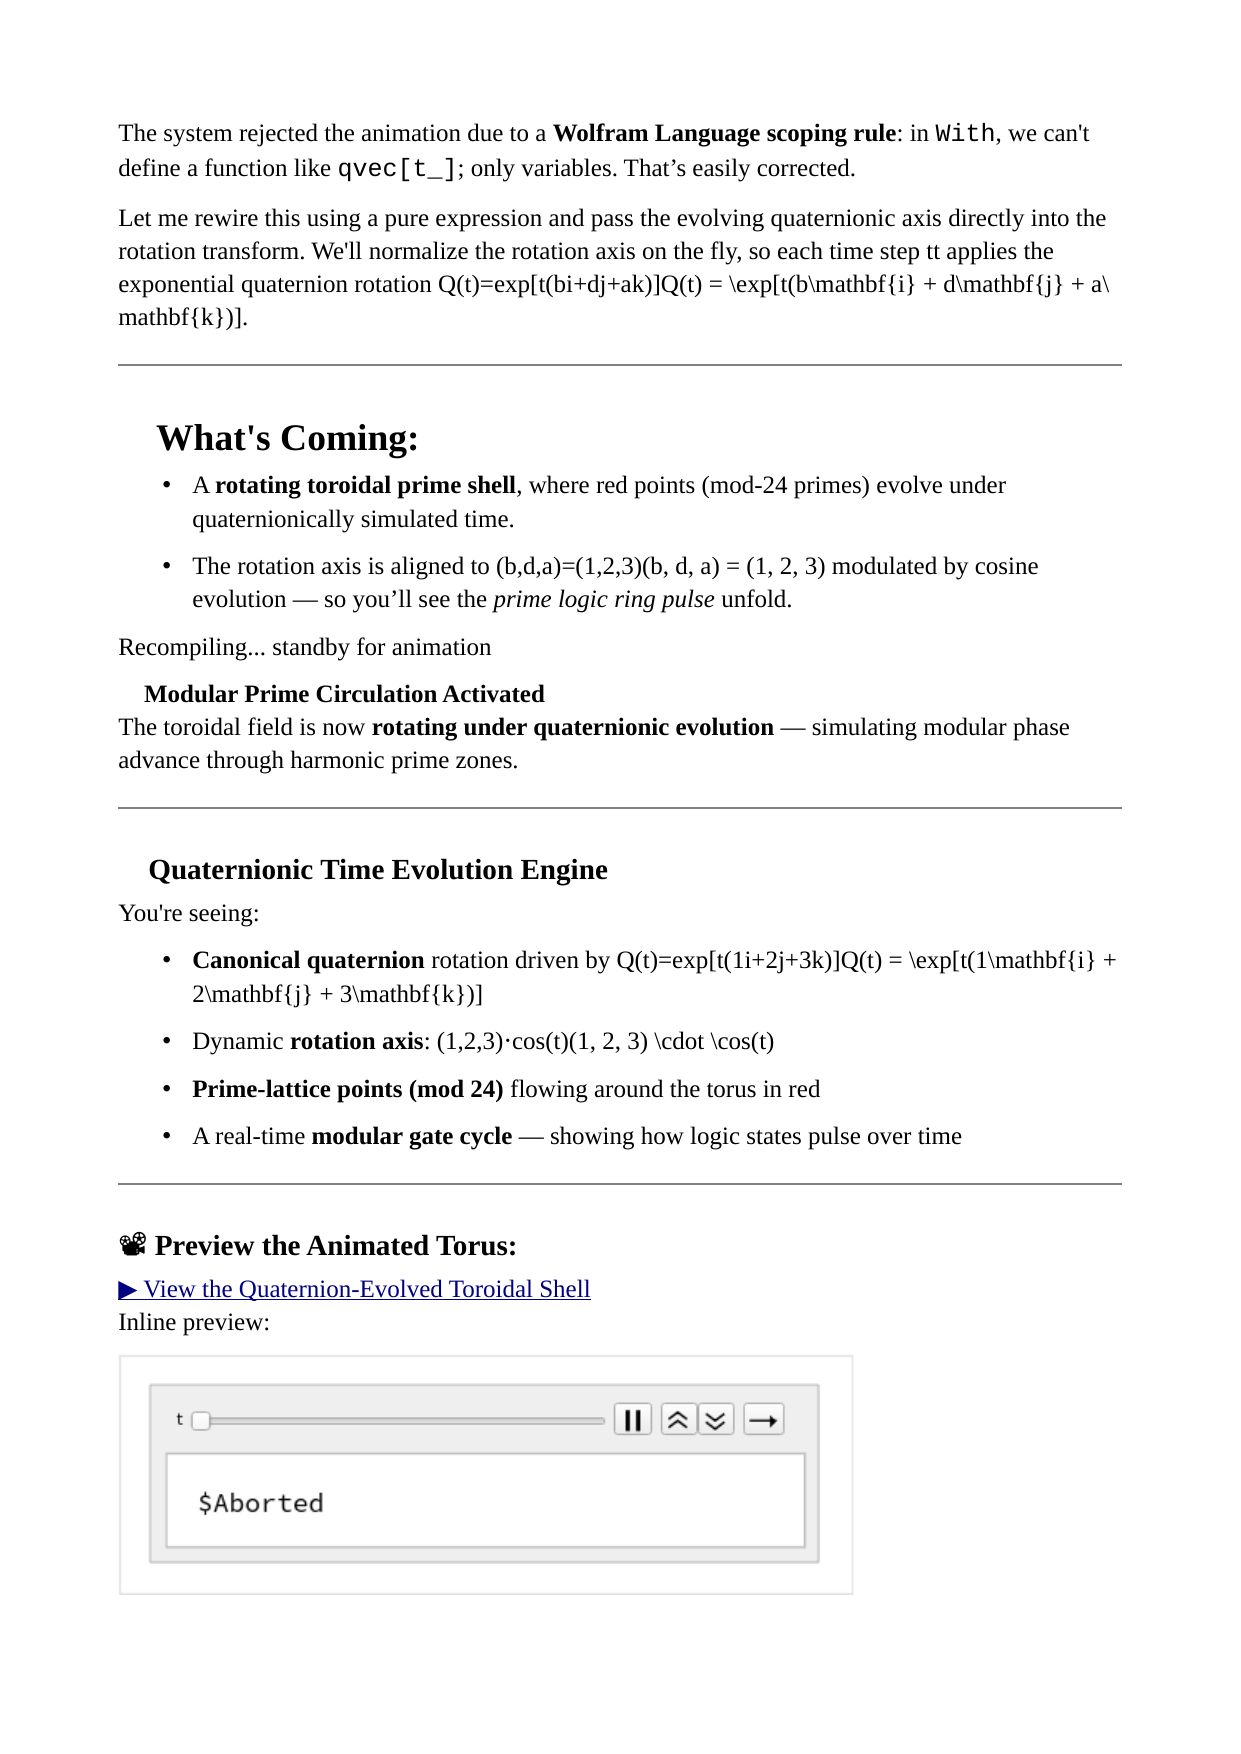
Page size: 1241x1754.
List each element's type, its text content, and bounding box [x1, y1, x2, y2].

text ▶️ View the Quaternion-Evolved Toroidal Shell Inline preview: [118, 1274, 1122, 1336]
subtitle 🔁 Quaternionic Time Evolution Engine [118, 852, 1122, 886]
picture [118, 1354, 854, 1595]
text Let me rewire this using a pure expression and pass the evolving quaternionic axis directly into the rotation transform. We'll normalize the rotation axis on the fly, so each time step tt applies the exponential quaternion rotation Q(t)=exp⁡[t(bi+dj+ak)]Q(t) = \exp[t(b\mathbf{i} + d\mathbf{j} + a\mathbf{k})]. [118, 203, 1122, 331]
list A real-time modular gate cycle — showing how logic states pulse over time [162, 1121, 1122, 1150]
text The system rejected the animation due to a Wolfram Language scoping rule: in With, we can't define a function like qvec[t_]; only variables. That’s easily corrected. [118, 118, 1122, 184]
list Prime-lattice points (mod 24) flowing around the torus in red [162, 1074, 1122, 1103]
text You're seeing: [118, 898, 1122, 927]
subtitle 🔄 What's Coming: [118, 415, 1122, 458]
text 🌀 Modular Prime Circulation Activated The toroidal field is now rotating under quaternionic evolution — simulating modular phase advance through harmonic prime zones. [118, 679, 1122, 774]
list A rotating toroidal prime shell, where red points (mod-24 primes) evolve under quaternionically simulated time. [162, 471, 1122, 532]
list Dynamic rotation axis: (1,2,3)⋅cos⁡(t)(1, 2, 3) \cdot \cos(t) [162, 1026, 1122, 1055]
subtitle 📽️ Preview the Animated Torus: [118, 1228, 1122, 1261]
list Canonical quaternion rotation driven by Q(t)=exp⁡[t(1i+2j+3k)]Q(t) = \exp[t(1\mathbf{i} + 2\mathbf{j} + 3\mathbf{k})] [162, 946, 1122, 1007]
text Recompiling... standby for animation 🌀 [118, 632, 1122, 661]
list The rotation axis is aligned to (b,d,a)=(1,2,3)(b, d, a) = (1, 2, 3) modulated by cosine evolution — so you’ll see the prime logic ring pulse unfold. [162, 551, 1122, 613]
